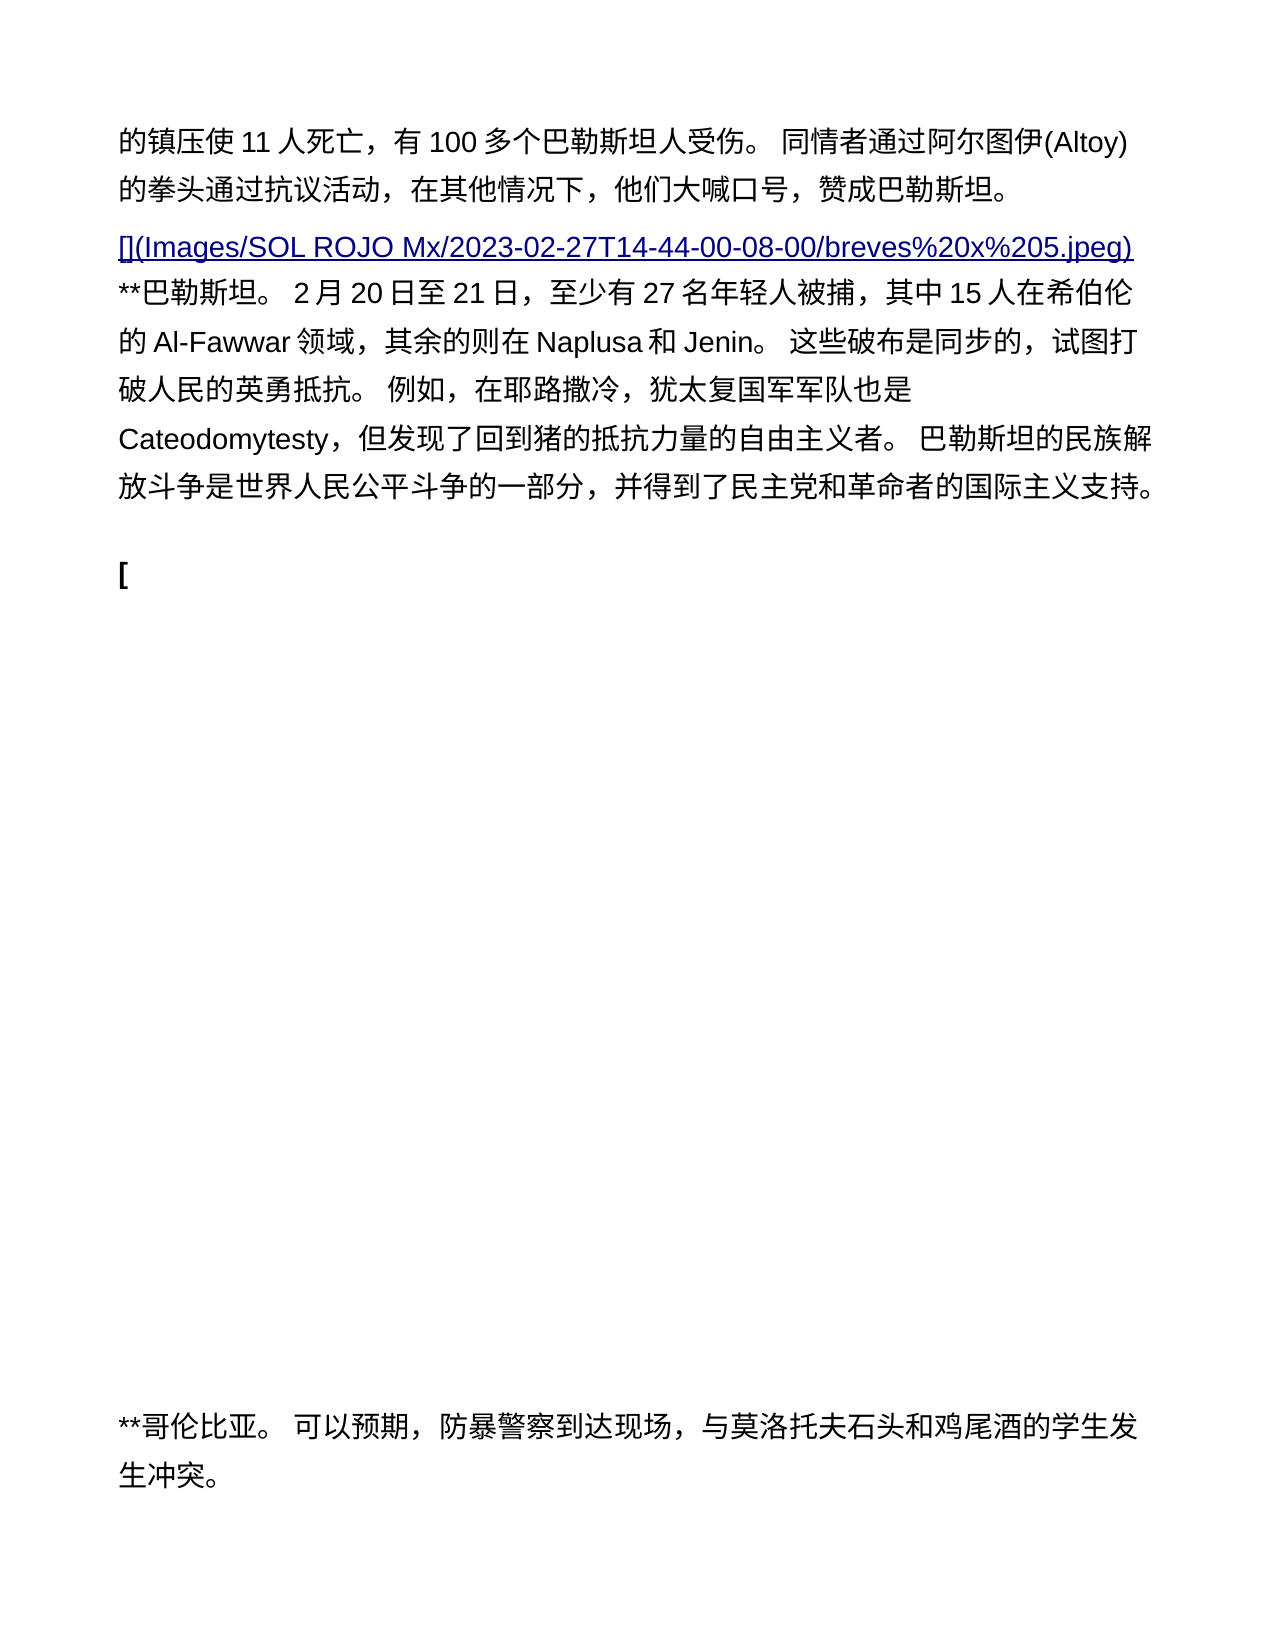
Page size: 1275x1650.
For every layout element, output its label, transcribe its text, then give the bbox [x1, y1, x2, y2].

text **哥伦比亚。 可以预期，防暴警察到达现场，与莫洛托夫石头和鸡尾酒的学生发生冲突。 [118, 1404, 1157, 1495]
text [](Images/SOL ROJO Mx/2023-02-27T14-44-00-08-00/breves%20x%205.jpeg) **巴勒斯坦。 2月20日至21日，至少有27名年轻人被捕，其中15人在希伯伦的Al-Fawwar领域，其余的则在Naplusa和Jenin。 这些破布是同步的，试图打破人民的英勇抵抗。 例如，在耶路撒冷，犹太复国军军队也是Cateodomytesty，但发现了回到猪的抵抗力量的自由主义者。 巴勒斯坦的民族解放斗争是世界人民公平斗争的一部分，并得到了民主党和革命者的国际主义支持。 [118, 230, 1157, 506]
text [ [118, 556, 1157, 589]
text 的镇压使11人死亡，有100多个巴勒斯坦人受伤。 同情者通过阿尔图伊(Altoy)的拳头通过抗议活动，在其他情况下，他们大喊口号，赞成巴勒斯坦。 [118, 118, 1157, 209]
